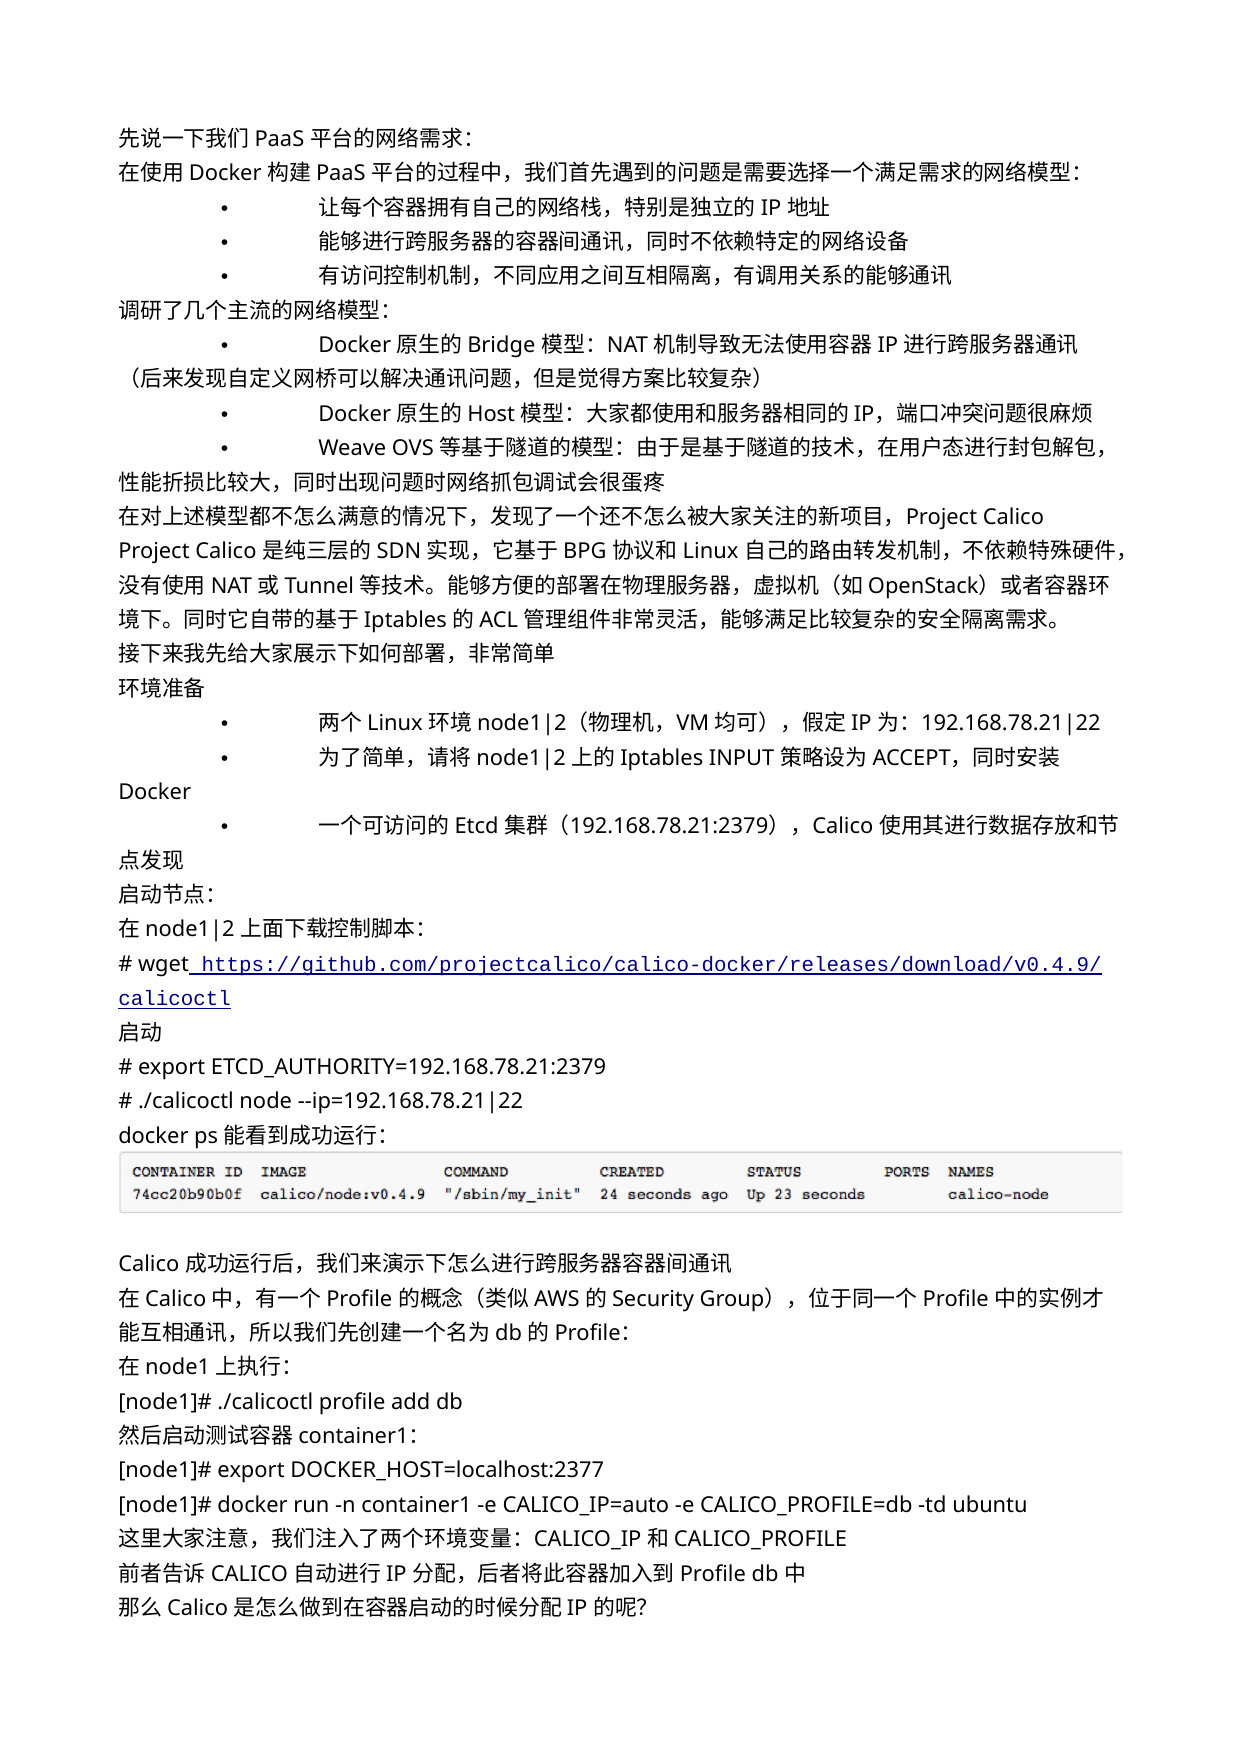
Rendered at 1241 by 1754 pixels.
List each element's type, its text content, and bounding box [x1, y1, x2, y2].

text 启动 [118, 1012, 1122, 1046]
text • 两个 Linux 环境 node1|2（物理机，VM 均可），假定 IP 为：192.168.78.21|22 [118, 702, 1122, 737]
text • 有访问控制机制，不同应用之间互相隔离，有调用关系的能够通讯 [118, 256, 1122, 290]
text 前者告诉 CALICO 自动进行 IP 分配，后者将此容器加入到 Profile db 中 [118, 1553, 1122, 1587]
text 先说一下我们 PaaS 平台的网络需求： [118, 118, 1122, 152]
text 接下来我先给大家展示下如何部署，非常简单 [118, 634, 1122, 668]
text • Docker 原生的 Host 模型：大家都使用和服务器相同的 IP，端口冲突问题很麻烦 [118, 393, 1122, 427]
text 环境准备 [118, 668, 1122, 702]
text [node1]# ./calicoctl profile add db [118, 1381, 1122, 1416]
text 那么 Calico 是怎么做到在容器启动的时候分配 IP 的呢？ [118, 1587, 1122, 1622]
text 在使用 Docker 构建 PaaS 平台的过程中，我们首先遇到的问题是需要选择一个满足需求的网络模型： [118, 152, 1122, 187]
text • 一个可访问的 Etcd 集群（192.168.78.21:2379），Calico 使用其进行数据存放和节点发现 [118, 806, 1122, 874]
text • Docker 原生的 Bridge 模型：NAT 机制导致无法使用容器 IP 进行跨服务器通讯（后来发现自定义网桥可以解决通讯问题，但是觉得方案比较复杂） [118, 324, 1122, 393]
text Project Calico 是纯三层的 SDN 实现，它基于 BPG 协议和 Linux 自己的路由转发机制，不依赖特殊硬件，没有使用 NAT 或 Tunnel 等技术。能够方便的部署在物理服务器，虚拟机（如 OpenStack）或者容器环境下。同时它自带的基于 Iptables 的 ACL 管理组件非常灵活，能够满足比较复杂的安全隔离需求。 [118, 531, 1122, 634]
text 启动节点： [118, 874, 1122, 909]
text 在对上述模型都不怎么满意的情况下，发现了一个还不怎么被大家关注的新项目，Project Calico [118, 496, 1122, 531]
text Calico 成功运行后，我们来演示下怎么进行跨服务器容器间通讯 [118, 1214, 1122, 1278]
text # export ETCD_AUTHORITY=192.168.78.21:2379 [118, 1046, 1122, 1081]
text 然后启动测试容器 container1： [118, 1416, 1122, 1450]
text 在 node1 上执行： [118, 1347, 1122, 1381]
text • 能够进行跨服务器的容器间通讯，同时不依赖特定的网络设备 [118, 221, 1122, 256]
text [node1]# export DOCKER_HOST=localhost:2377 [118, 1450, 1122, 1484]
text 在 Calico 中，有一个 Profile 的概念（类似 AWS 的 Security Group），位于同一个 Profile 中的实例才能互相通讯，所以我们先创建一个名为 db 的 Profile： [118, 1278, 1122, 1347]
text # ./calicoctl node --ip=192.168.78.21|22 [118, 1081, 1122, 1115]
text [node1]# docker run -n container1 -e CALICO_IP=auto -e CALICO_PROFILE=db -td ubuntu [118, 1484, 1122, 1519]
text 这里大家注意，我们注入了两个环境变量：CALICO_IP 和 CALICO_PROFILE [118, 1519, 1122, 1553]
text # wget https://github.com/projectcalico/calico-docker/releases/download/v0.4.9/calicoctl [118, 943, 1122, 1012]
text • 为了简单，请将 node1|2 上的 Iptables INPUT 策略设为 ACCEPT，同时安装 Docker [118, 737, 1122, 806]
picture [118, 1149, 1123, 1214]
text • 让每个容器拥有自己的网络栈，特别是独立的 IP 地址 [118, 187, 1122, 221]
text docker ps 能看到成功运行： [118, 1115, 1122, 1149]
text • Weave OVS 等基于隧道的模型：由于是基于隧道的技术，在用户态进行封包解包，性能折损比较大，同时出现问题时网络抓包调试会很蛋疼 [118, 427, 1122, 496]
text 调研了几个主流的网络模型： [118, 290, 1122, 324]
text 在 node1|2 上面下载控制脚本： [118, 909, 1122, 943]
